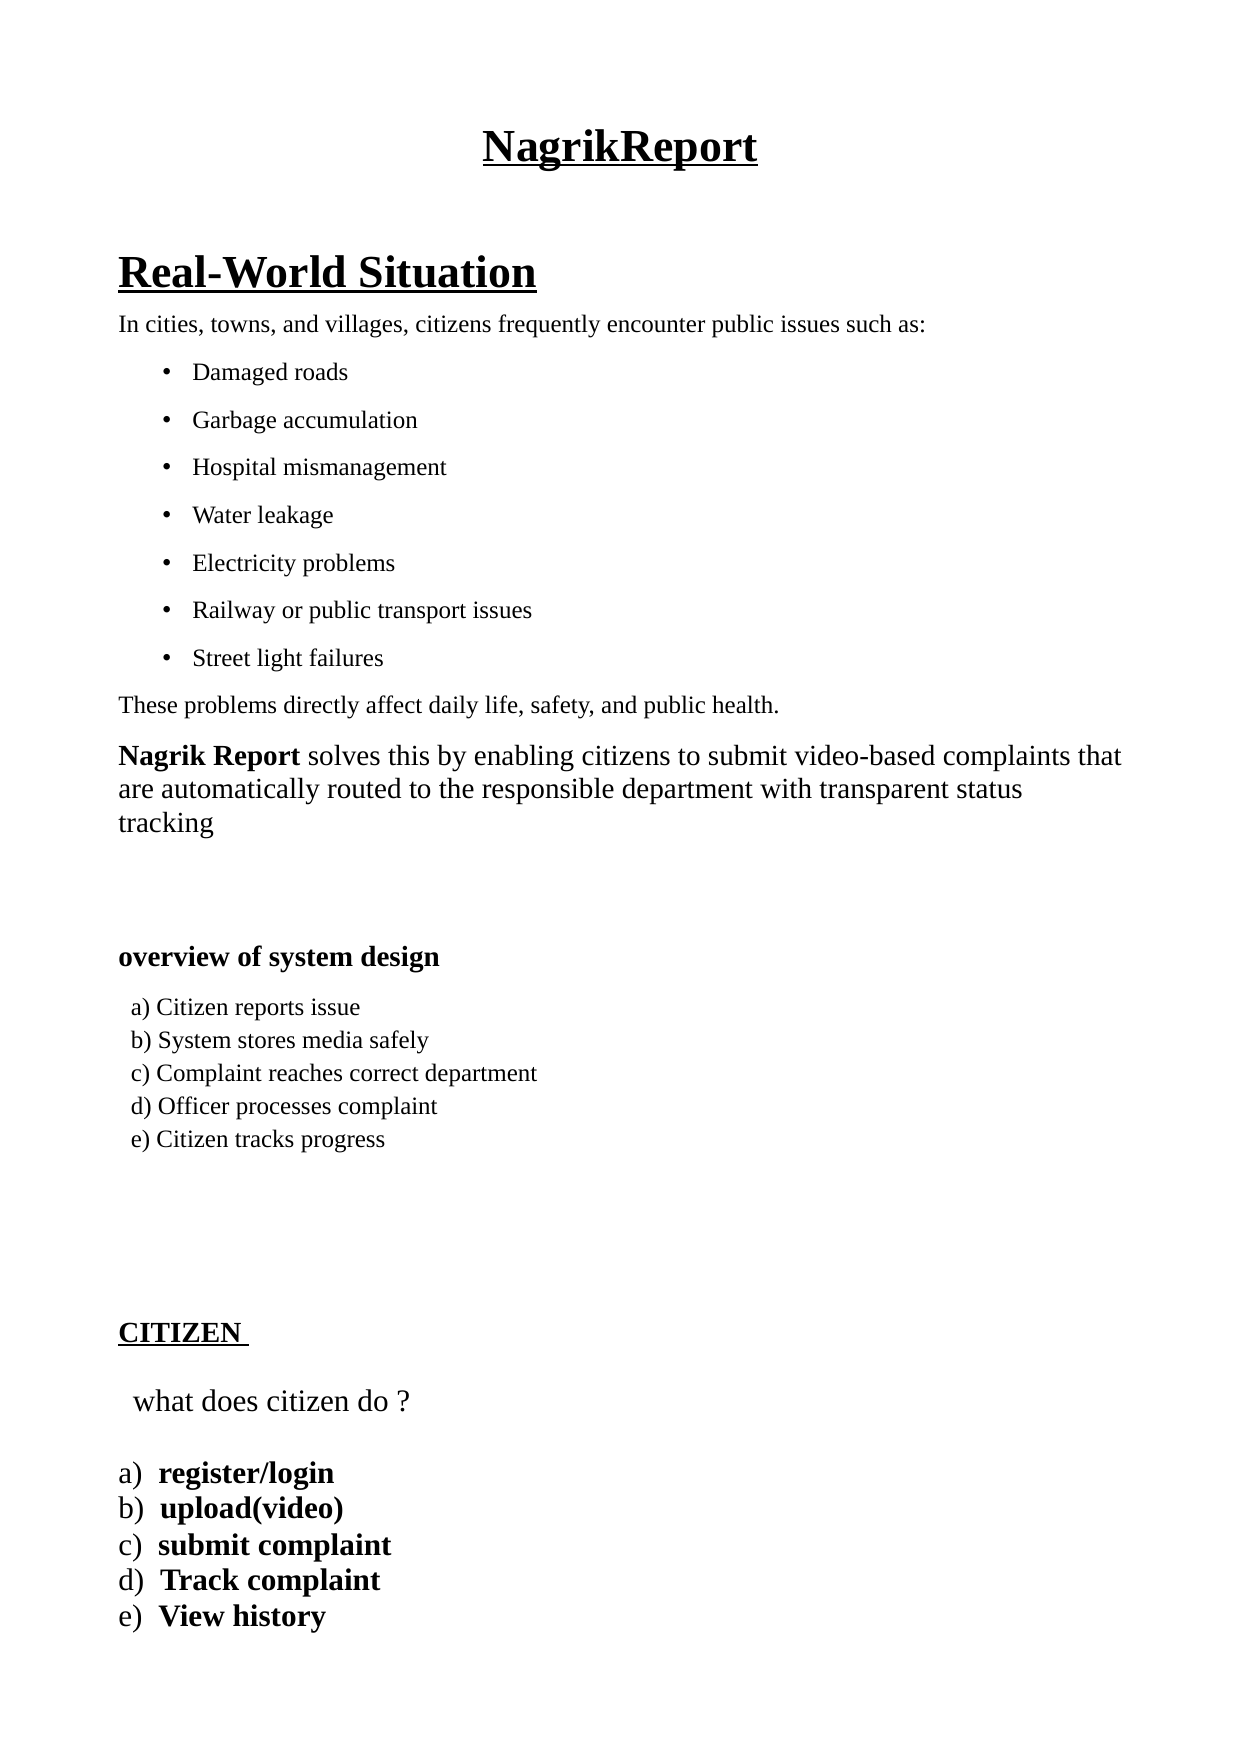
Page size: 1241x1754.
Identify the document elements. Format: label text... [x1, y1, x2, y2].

list Hospital mismanagement [162, 452, 1122, 481]
text b) upload(video) [118, 1490, 1122, 1526]
text d) Track complaint [118, 1562, 1122, 1598]
text a) Citizen reports issue b) System stores media safely c) Complaint reaches correct department d) Officer processes complaint e) Citizen tracks progress [118, 992, 1122, 1153]
text what does citizen do ? [118, 1382, 1122, 1418]
text CITIZEN [118, 1315, 1122, 1348]
text NagrikReport [118, 118, 1122, 171]
text In cities, towns, and villages, citizens frequently encounter public issues such as: [118, 309, 1122, 338]
text overview of system design [118, 939, 1122, 973]
list Railway or public transport issues [162, 595, 1122, 624]
list Garbage accumulation [162, 405, 1122, 433]
list Water leakage [162, 500, 1122, 529]
list Electricity problems [162, 548, 1122, 576]
text e) View history [118, 1598, 1122, 1633]
list Damaged roads [162, 357, 1122, 386]
list Street light failures [162, 643, 1122, 672]
text c) submit complaint [118, 1526, 1122, 1562]
text Nagrik Report solves this by enabling citizens to submit video-based complaints that are automatically routed to the responsible department with transparent status tracking [118, 738, 1122, 839]
text These problems directly affect daily life, safety, and public health. [118, 690, 1122, 719]
text a) register/login [118, 1454, 1122, 1490]
subtitle Real-World Situation [118, 244, 1122, 297]
